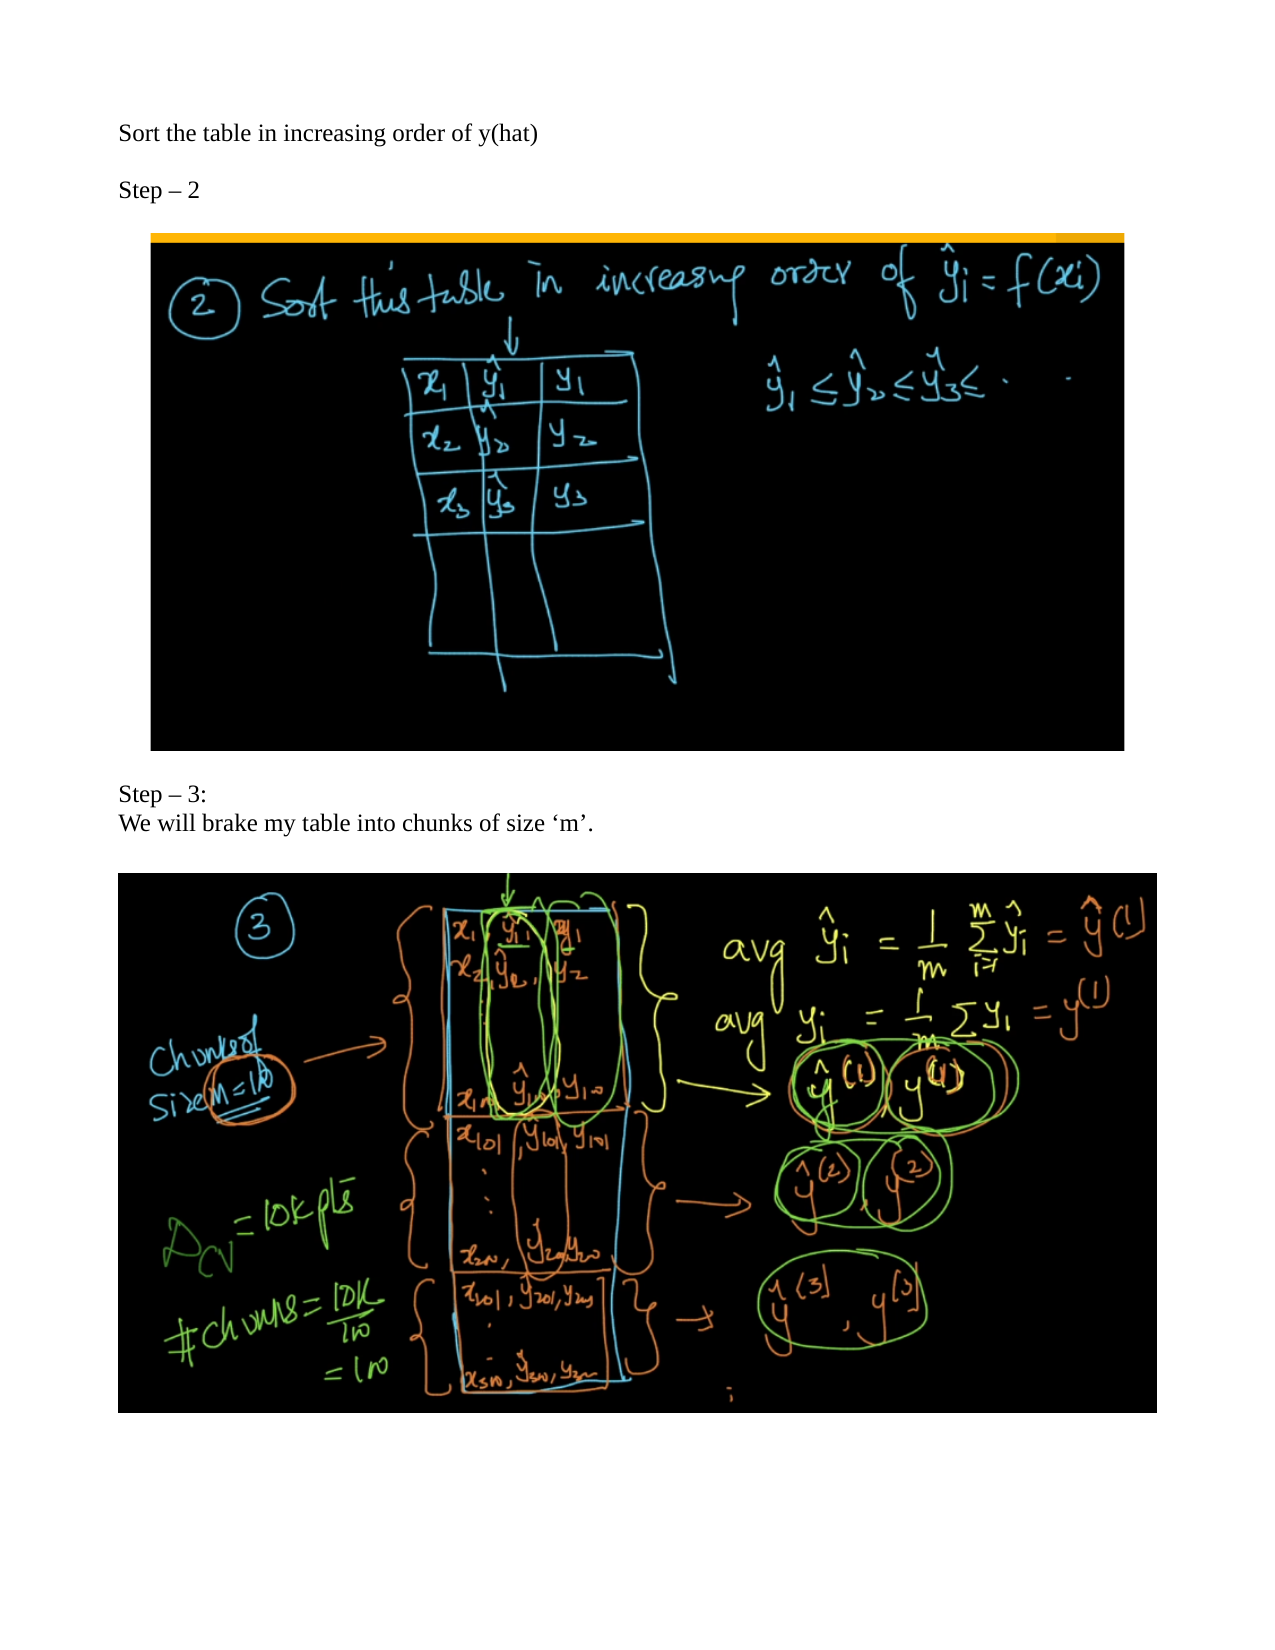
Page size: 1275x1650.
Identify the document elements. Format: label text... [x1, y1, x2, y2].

picture [118, 873, 1157, 1413]
text We will brake my table into chunks of size ‘m’. [118, 808, 1157, 837]
text Step – 2 [118, 176, 1157, 204]
text Step – 3: [118, 779, 1157, 808]
picture [150, 233, 1125, 751]
text Sort the table in increasing order of y(hat) [118, 118, 1157, 147]
